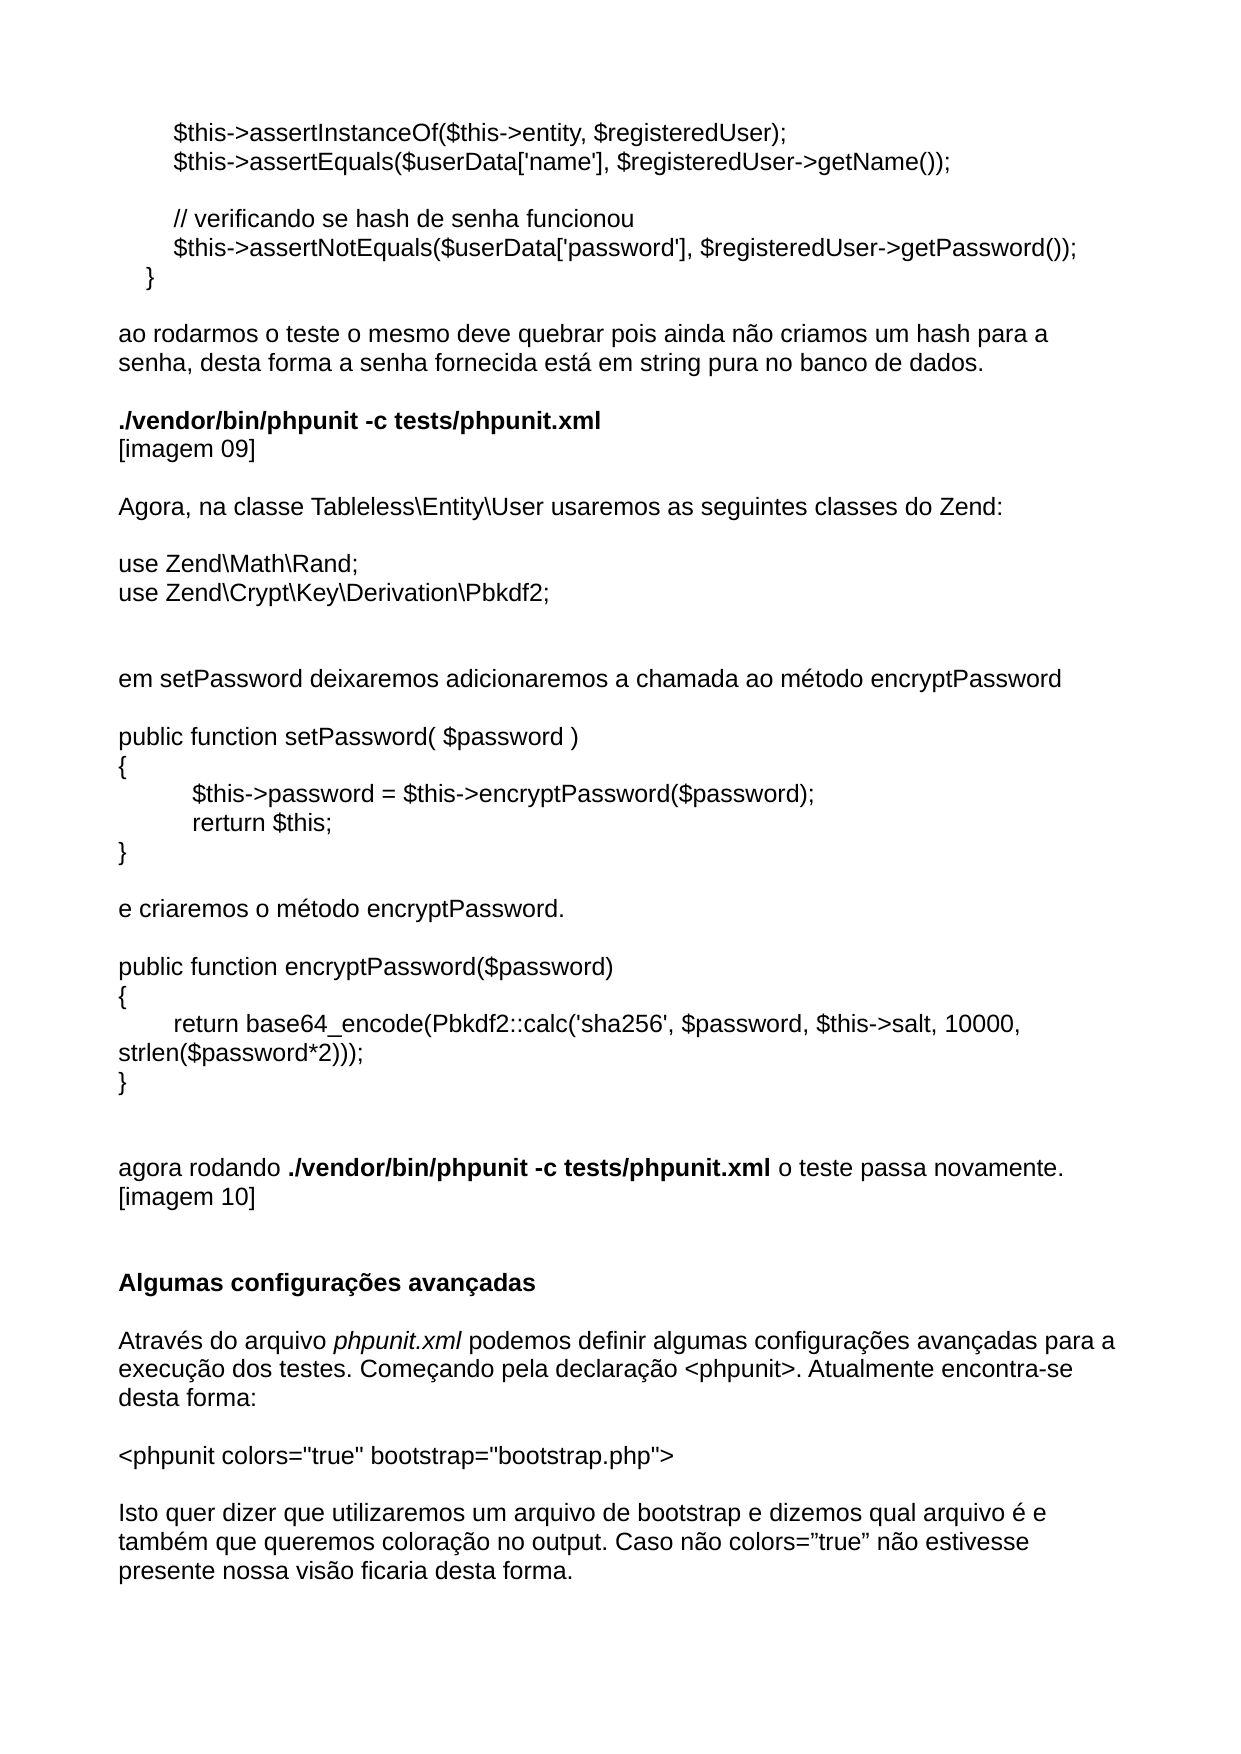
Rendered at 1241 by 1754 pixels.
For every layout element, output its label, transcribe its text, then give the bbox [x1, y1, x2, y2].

text $this->assertInstanceOf($this->entity, $registeredUser); [118, 118, 1122, 147]
text em setPassword deixaremos adicionaremos a chamada ao método encryptPassword [118, 664, 1122, 693]
text use Zend\Math\Rand; [118, 549, 1122, 578]
text Agora, na classe Tableless\Entity\User usaremos as seguintes classes do Zend: [118, 492, 1122, 521]
text return base64_encode(Pbkdf2::calc('sha256', $password, $this->salt, 10000, strlen($password*2))); [118, 1009, 1122, 1067]
text e criaremos o método encryptPassword. [118, 894, 1122, 923]
text [imagem 09] [118, 434, 1122, 463]
text rerturn $this; [118, 808, 1122, 837]
text // verificando se hash de senha funcionou [118, 204, 1122, 233]
text Através do arquivo phpunit.xml podemos definir algumas configurações avançadas para a execução dos testes. Começando pela declaração <phpunit>. Atualmente encontra-se desta forma: [118, 1326, 1122, 1412]
text ao rodarmos o teste o mesmo deve quebrar pois ainda não criamos um hash para a senha, desta forma a senha fornecida está em string pura no banco de dados. [118, 319, 1122, 377]
text { [118, 981, 1122, 1009]
text public function encryptPassword($password) [118, 952, 1122, 981]
text } [118, 837, 1122, 866]
text [imagem 10] [118, 1182, 1122, 1211]
text } [118, 262, 1122, 291]
text Isto quer dizer que utilizaremos um arquivo de bootstrap e dizemos qual arquivo é e também que queremos coloração no output. Caso não colors=”true” não estivesse presente nossa visão ficaria desta forma. [118, 1498, 1122, 1584]
text <phpunit colors="true" bootstrap="bootstrap.php"> [118, 1441, 1122, 1469]
text ./vendor/bin/phpunit -c tests/phpunit.xml [118, 406, 1122, 434]
text public function setPassword( $password ) [118, 722, 1122, 751]
text $this->assertNotEquals($userData['password'], $registeredUser->getPassword()); [118, 233, 1122, 262]
text } [118, 1067, 1122, 1096]
text $this->assertEquals($userData['name'], $registeredUser->getName()); [118, 147, 1122, 176]
text $this->password = $this->encryptPassword($password); [118, 779, 1122, 808]
text { [118, 751, 1122, 779]
text use Zend\Crypt\Key\Derivation\Pbkdf2; [118, 578, 1122, 607]
text Algumas configurações avançadas [118, 1268, 1122, 1297]
text agora rodando ./vendor/bin/phpunit -c tests/phpunit.xml o teste passa novamente. [118, 1153, 1122, 1182]
